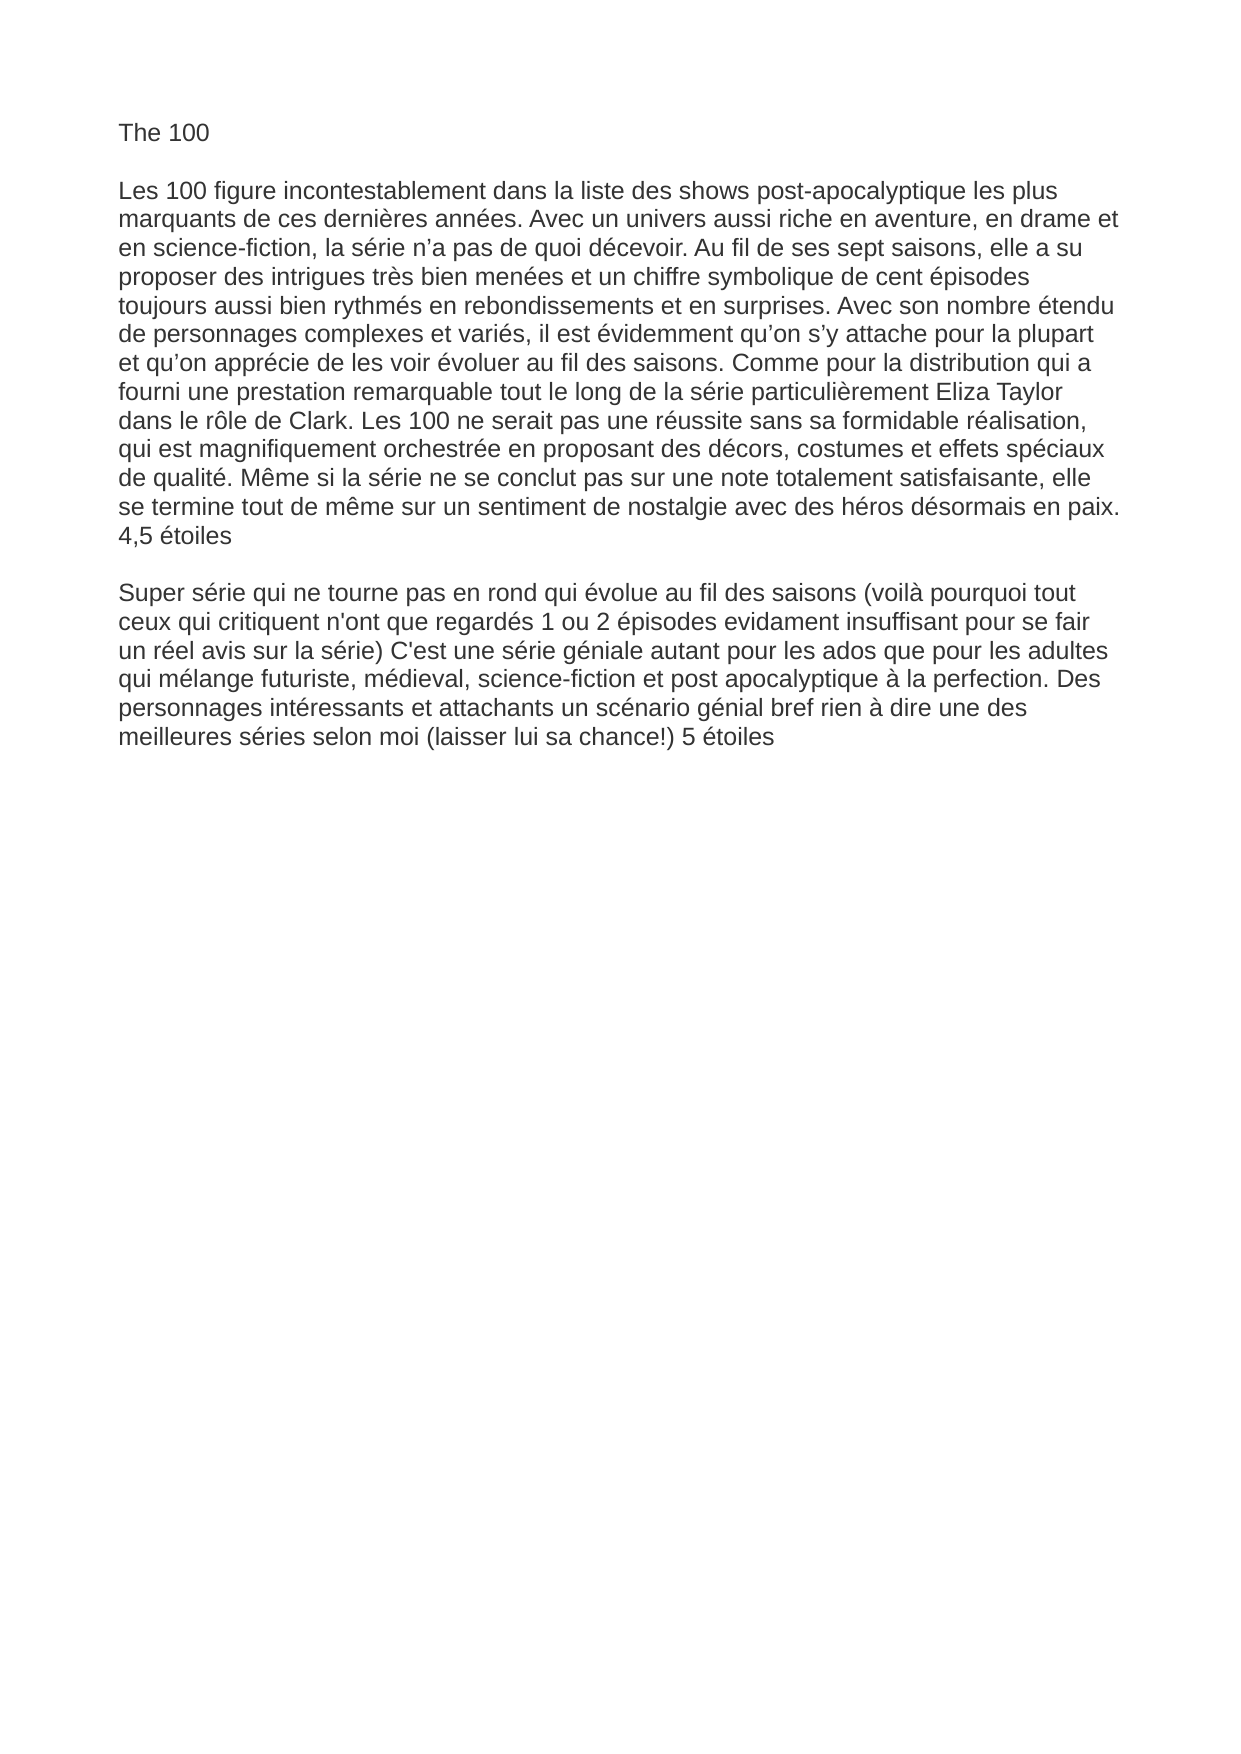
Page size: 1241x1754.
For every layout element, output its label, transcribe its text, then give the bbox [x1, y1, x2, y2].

text Super série qui ne tourne pas en rond qui évolue au fil des saisons (voilà pourquoi tout ceux qui critiquent n'ont que regardés 1 ou 2 épisodes evidament insuffisant pour se fair un réel avis sur la série) C'est une série géniale autant pour les ados que pour les adultes qui mélange futuriste, médieval, science-fiction et post apocalyptique à la perfection. Des personnages intéressants et attachants un scénario génial bref rien à dire une des meilleures séries selon moi (laisser lui sa chance!) 5 étoiles [118, 578, 1122, 751]
text The 100 [118, 118, 1122, 147]
text Les 100 figure incontestablement dans la liste des shows post-apocalyptique les plus marquants de ces dernières années. Avec un univers aussi riche en aventure, en drame et en science-fiction, la série n’a pas de quoi décevoir. Au fil de ses sept saisons, elle a su proposer des intrigues très bien menées et un chiffre symbolique de cent épisodes toujours aussi bien rythmés en rebondissements et en surprises. Avec son nombre étendu de personnages complexes et variés, il est évidemment qu’on s’y attache pour la plupart et qu’on apprécie de les voir évoluer au fil des saisons. Comme pour la distribution qui a fourni une prestation remarquable tout le long de la série particulièrement Eliza Taylor dans le rôle de Clark. Les 100 ne serait pas une réussite sans sa formidable réalisation, qui est magnifiquement orchestrée en proposant des décors, costumes et effets spéciaux de qualité. Même si la série ne se conclut pas sur une note totalement satisfaisante, elle se termine tout de même sur un sentiment de nostalgie avec des héros désormais en paix. 4,5 étoiles [118, 176, 1122, 549]
